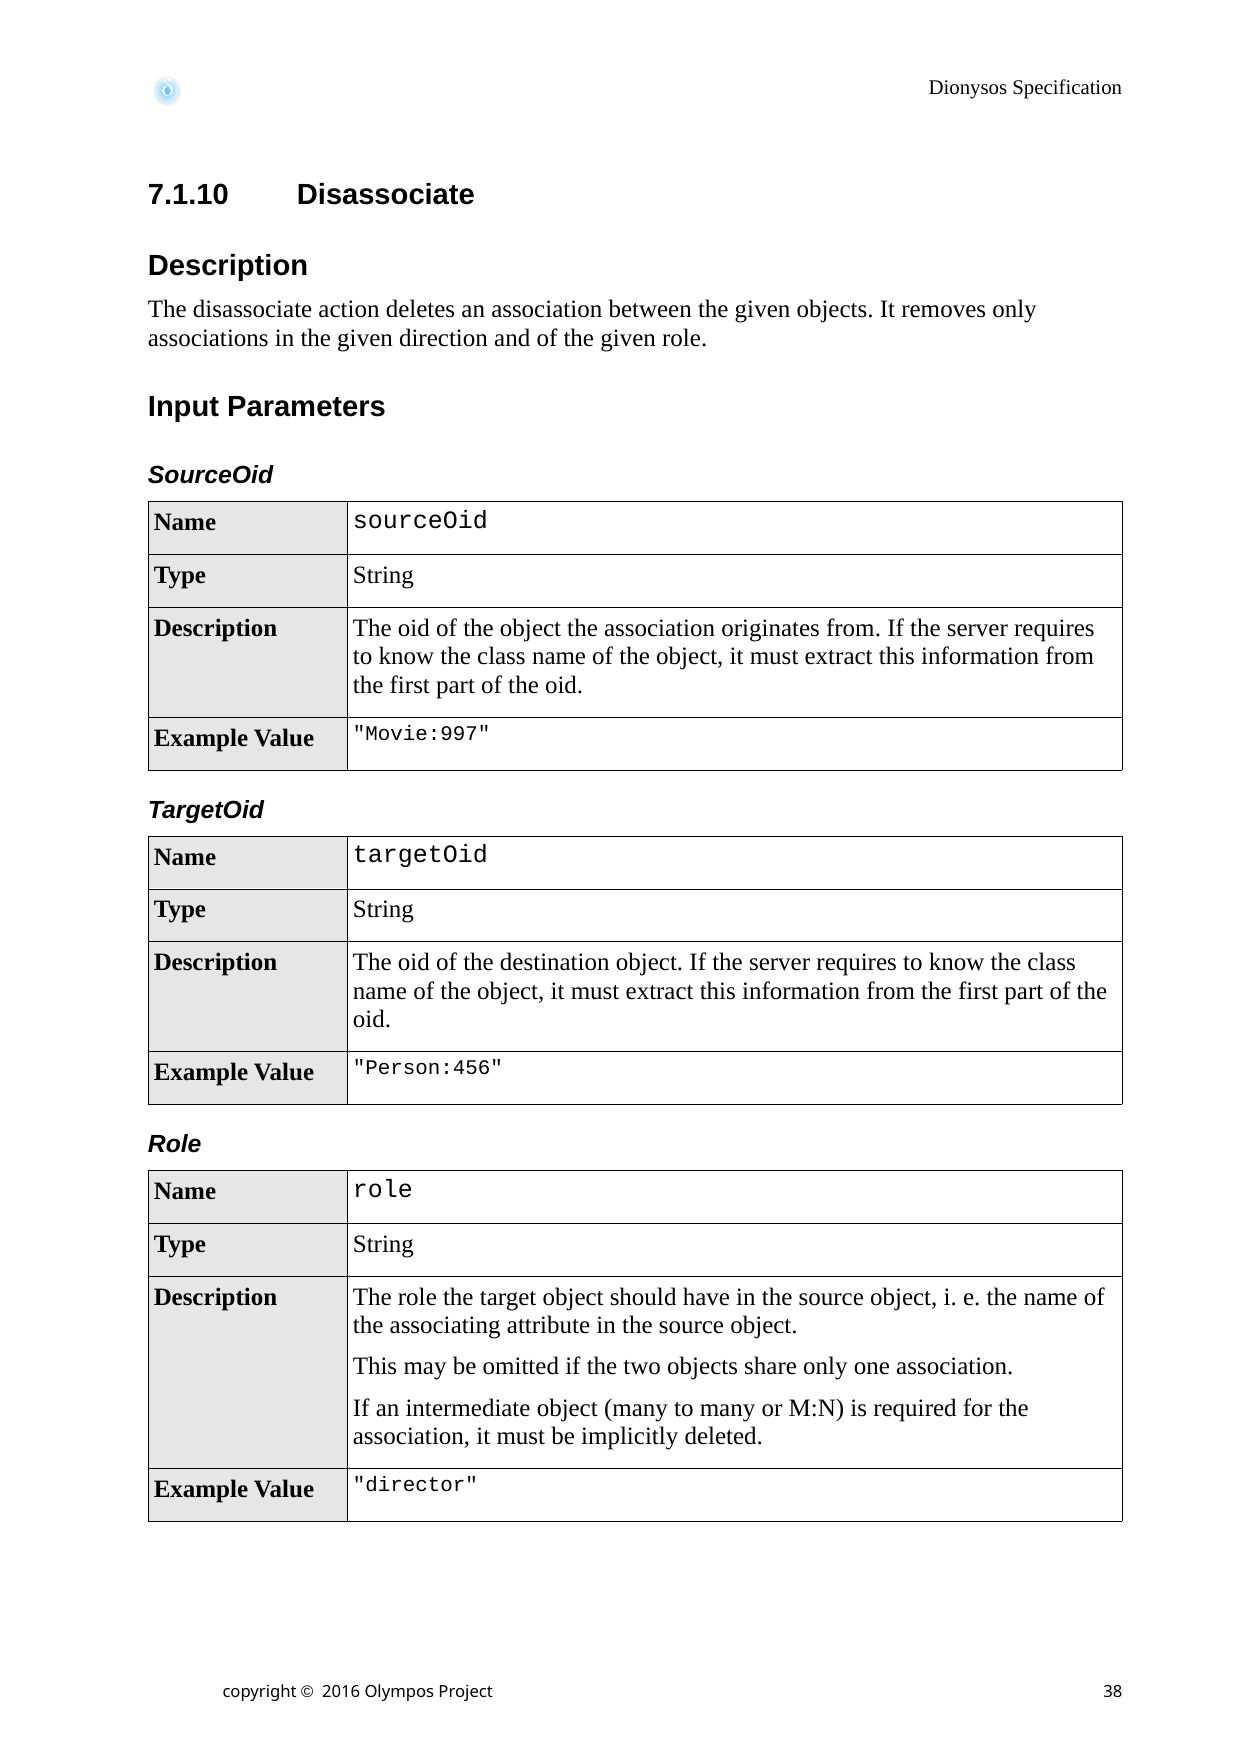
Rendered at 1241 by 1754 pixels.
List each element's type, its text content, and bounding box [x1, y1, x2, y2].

table_cell "Movie:997" [348, 718, 1122, 770]
table_header sourceOid [348, 502, 1122, 554]
table_cell "director" [348, 1469, 1122, 1521]
subtitle Disassociate [148, 177, 1122, 211]
table_cell Type [149, 890, 347, 941]
text Role [148, 1129, 1122, 1158]
text TargetOid [148, 795, 1122, 823]
table_cell Description [149, 608, 347, 717]
table_cell String [348, 1224, 1122, 1276]
table_cell Type [149, 555, 347, 607]
table_cell The oid of the object the association originates from. If the server requires to know the class name of the object, it must extract this information from the first part of the oid. [348, 608, 1122, 717]
picture [152, 75, 184, 106]
table_cell Example Value [149, 1469, 347, 1521]
table_cell Description [149, 942, 347, 1051]
table_header Name [149, 1171, 347, 1223]
table_cell The role the target object should have in the source object, i. e. the name of the associating attribute in the source object. This may be omitted if the two objects share only one association. If an intermediate object (many to many or M:N) is required for the association, it must be implicitly deleted. [348, 1277, 1122, 1468]
text SourceOid [148, 460, 1122, 489]
text Input Parameters [148, 389, 1122, 423]
table_header Name [149, 837, 347, 888]
text Description [148, 248, 1122, 282]
table_cell Example Value [149, 1052, 347, 1104]
table_cell Description [149, 1277, 347, 1468]
text The disassociate action deletes an association between the given objects. It removes only associations in the given direction and of the given role. [148, 294, 1122, 352]
table_cell Example Value [149, 718, 347, 770]
table_cell String [348, 555, 1122, 607]
table_cell The oid of the destination object. If the server requires to know the class name of the object, it must extract this information from the first part of the oid. [348, 942, 1122, 1051]
table_header Name [149, 502, 347, 554]
table_cell String [348, 890, 1122, 941]
table_cell Type [149, 1224, 347, 1276]
table_header role [348, 1171, 1122, 1223]
table_cell "Person:456" [348, 1052, 1122, 1104]
table_header targetOid [348, 837, 1122, 888]
